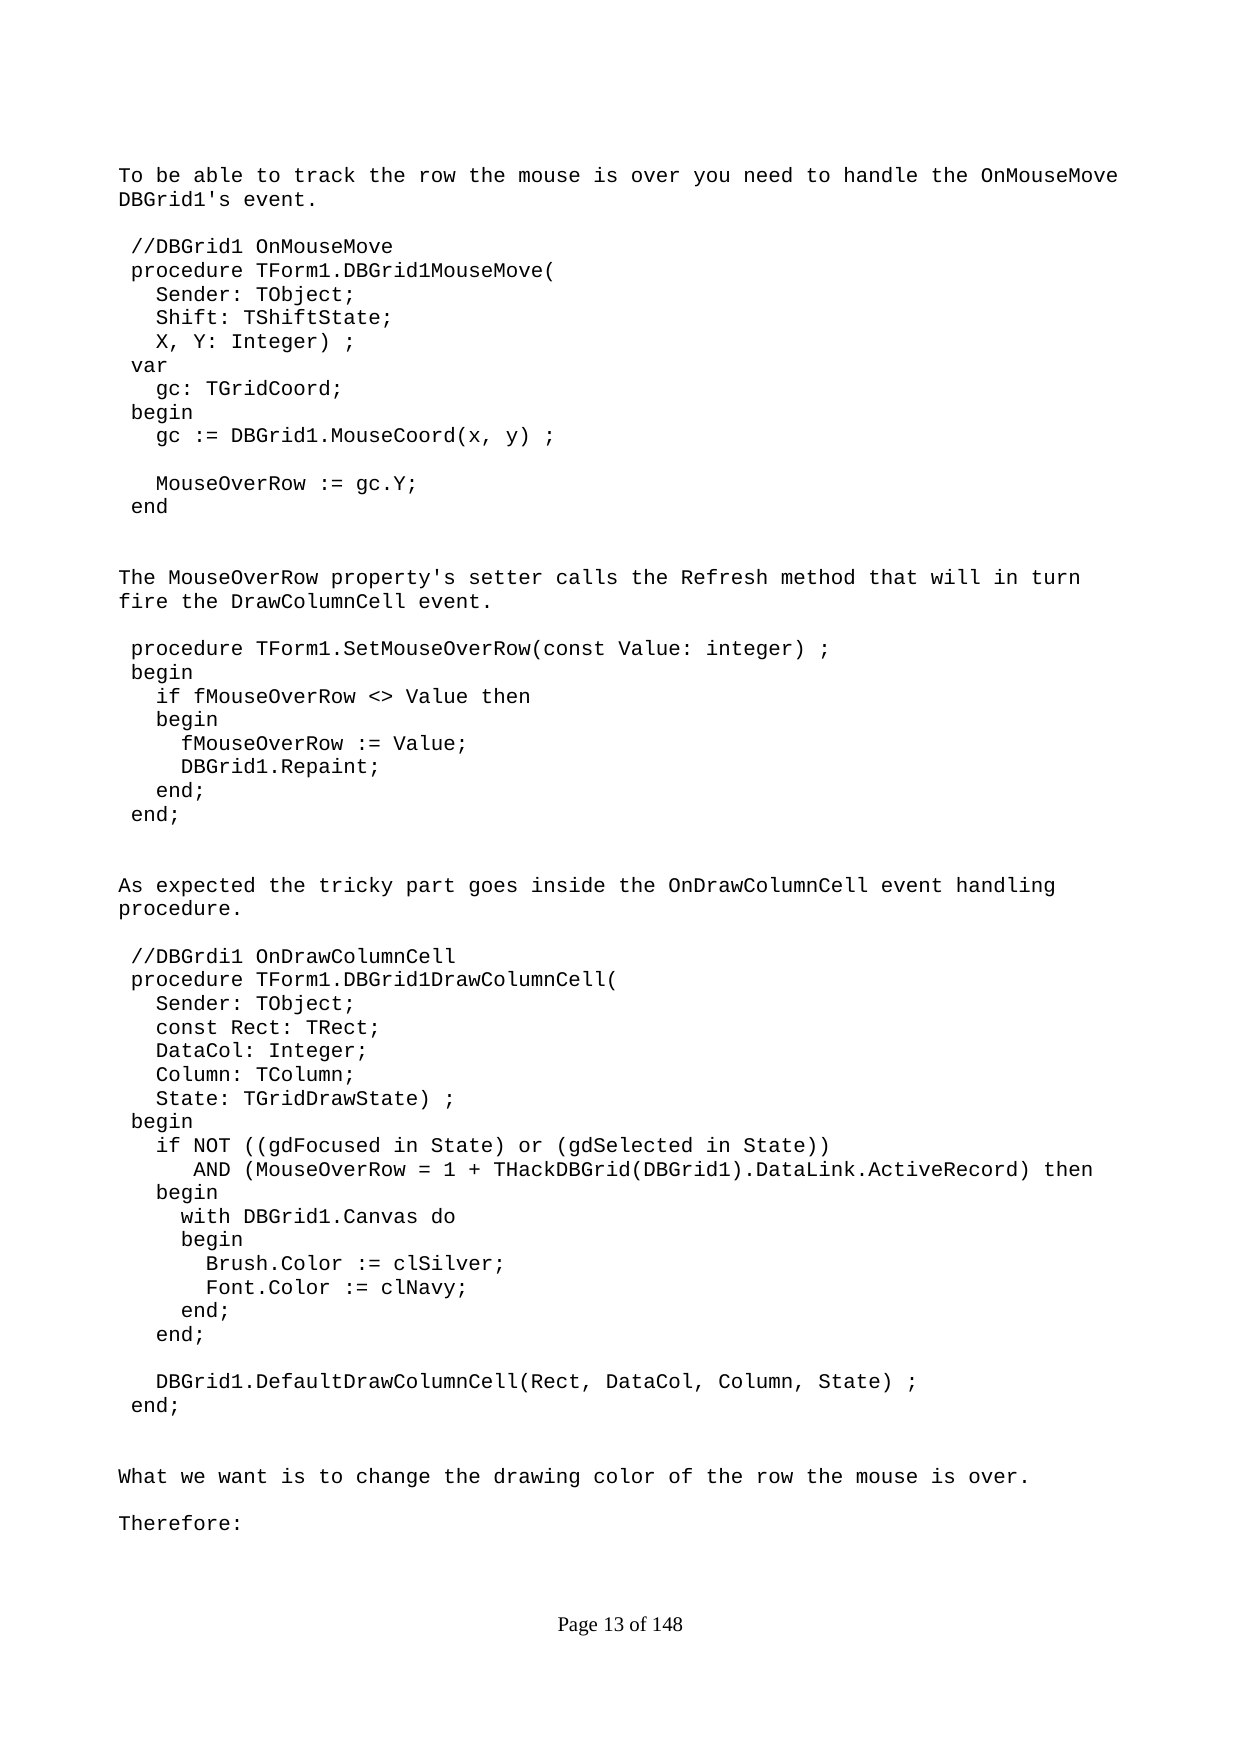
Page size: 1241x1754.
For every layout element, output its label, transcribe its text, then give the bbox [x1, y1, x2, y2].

text MouseOverRow := gc.Y; [118, 473, 1122, 496]
text with DBGrid1.Canvas do [118, 1206, 1122, 1229]
text var [118, 354, 1122, 378]
text DataCol: Integer; [118, 1040, 1122, 1064]
text begin [118, 402, 1122, 426]
text Column: TColumn; [118, 1064, 1122, 1088]
text procedure TForm1.DBGrid1DrawColumnCell( [118, 969, 1122, 993]
text //DBGrid1 OnMouseMove [118, 236, 1122, 260]
text Shift: TShiftState; [118, 307, 1122, 331]
text begin [118, 662, 1122, 686]
text begin [118, 1182, 1122, 1206]
text end; [118, 1395, 1122, 1419]
text Sender: TObject; [118, 993, 1122, 1017]
text To be able to track the row the mouse is over you need to handle the OnMouseMove DBGrid1's event. [118, 165, 1122, 213]
text X, Y: Integer) ; [118, 331, 1122, 354]
text //DBGrdi1 OnDrawColumnCell [118, 946, 1122, 969]
text end [118, 496, 1122, 520]
text As expected the tricky part goes inside the OnDrawColumnCell event handling procedure. [118, 875, 1122, 922]
text end; [118, 804, 1122, 827]
text end; [118, 780, 1122, 804]
text end; [118, 1300, 1122, 1324]
text fMouseOverRow := Value; [118, 733, 1122, 757]
text gc := DBGrid1.MouseCoord(x, y) ; [118, 426, 1122, 449]
text procedure TForm1.DBGrid1MouseMove( [118, 260, 1122, 284]
text if NOT ((gdFocused in State) or (gdSelected in State)) [118, 1135, 1122, 1158]
text Sender: TObject; [118, 284, 1122, 307]
text AND (MouseOverRow = 1 + THackDBGrid(DBGrid1).DataLink.ActiveRecord) then [118, 1158, 1122, 1182]
text begin [118, 1229, 1122, 1253]
text State: TGridDrawState) ; [118, 1088, 1122, 1111]
text if fMouseOverRow <> Value then [118, 686, 1122, 709]
text const Rect: TRect; [118, 1017, 1122, 1040]
text Font.Color := clNavy; [118, 1277, 1122, 1300]
text begin [118, 709, 1122, 733]
text DBGrid1.DefaultDrawColumnCell(Rect, DataCol, Column, State) ; [118, 1371, 1122, 1395]
text Therefore: [118, 1513, 1122, 1537]
text Brush.Color := clSilver; [118, 1253, 1122, 1277]
text end; [118, 1324, 1122, 1348]
text DBGrid1.Repaint; [118, 757, 1122, 780]
text procedure TForm1.SetMouseOverRow(const Value: integer) ; [118, 638, 1122, 662]
text gc: TGridCoord; [118, 378, 1122, 402]
text begin [118, 1111, 1122, 1135]
text The MouseOverRow property's setter calls the Refresh method that will in turn fire the DrawColumnCell event. [118, 567, 1122, 615]
text What we want is to change the drawing color of the row the mouse is over. [118, 1466, 1122, 1489]
